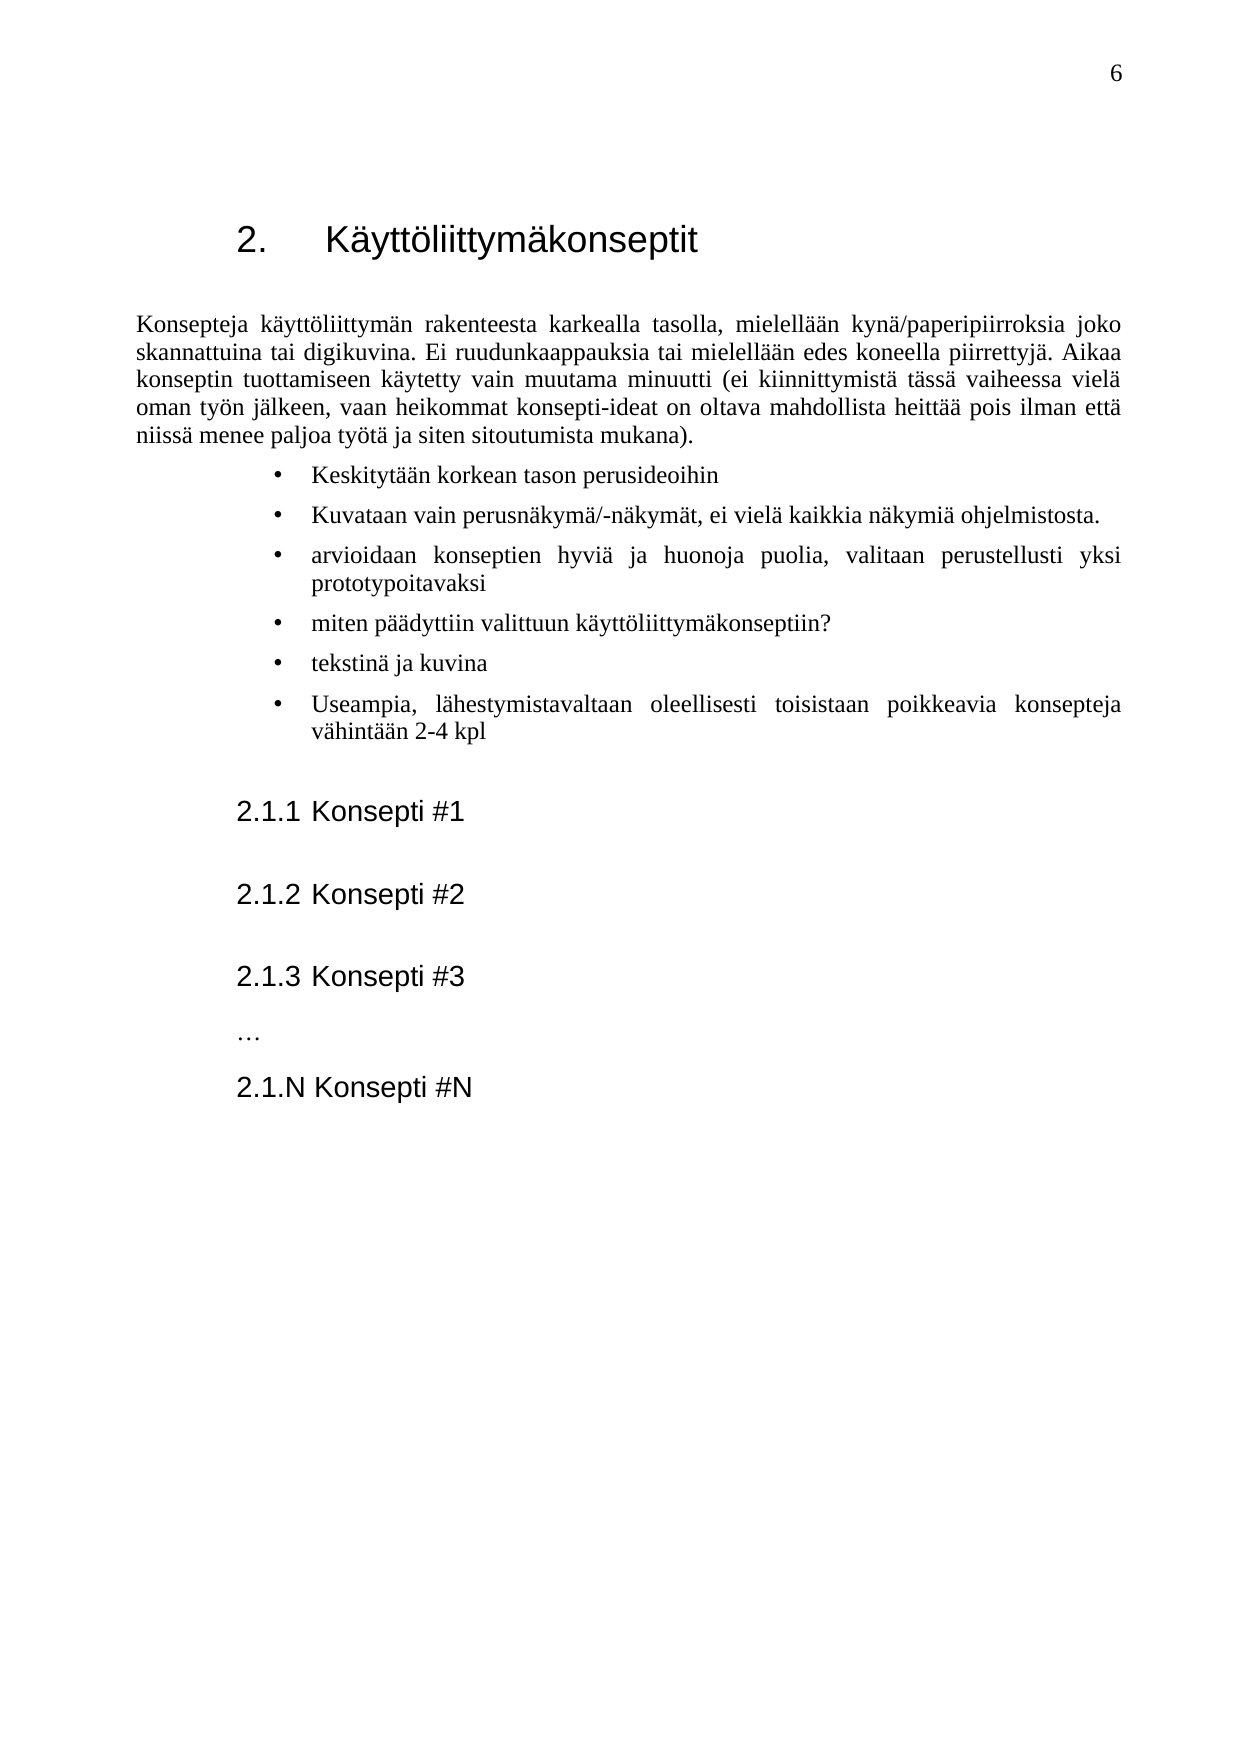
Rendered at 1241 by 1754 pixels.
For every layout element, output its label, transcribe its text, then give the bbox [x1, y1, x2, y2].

list Kuvataan vain perusnäkymä/-näkymät, ei vielä kaikkia näkymiä ohjelmistosta. [274, 501, 1122, 529]
list Konsepteja käyttöliittymän rakenteesta karkealla tasolla, mielellään kynä/paperipiirroksia joko skannattuina tai digikuvina. Ei ruudunkaappauksia tai mielellään edes koneella piirrettyjä. Aikaa konseptin tuottamiseen käytetty vain muutama minuutti (ei kiinnittymistä tässä vaiheessa vielä oman työn jälkeen, vaan heikommat konsepti-ideat on oltava mahdollista heittää pois ilman että niissä menee paljoa työtä ja siten sitoutumista mukana). [98, 310, 1122, 448]
list Keskitytään korkean tason perusideoihin [274, 461, 1122, 489]
subtitle Konsepti #2 [236, 878, 1122, 910]
list tekstinä ja kuvina [274, 649, 1122, 677]
subtitle Konsepti #3 [236, 960, 1122, 993]
list miten päädyttiin valittuun käyttöliittymäkonseptiin? [274, 609, 1122, 637]
text … [236, 1018, 1122, 1046]
subtitle Konsepti #1 [236, 795, 1122, 828]
subtitle Käyttöliittymäkonseptit [236, 218, 1122, 260]
list Useampia, lähestymistavaltaan oleellisesti toisistaan poikkeavia konsepteja vähintään 2-4 kpl [274, 690, 1122, 745]
list arvioidaan konseptien hyviä ja huonoja puolia, valitaan perustellusti yksi prototypoitavaksi [274, 541, 1122, 597]
text 2.1.N Konsepti #N [236, 1071, 1122, 1103]
